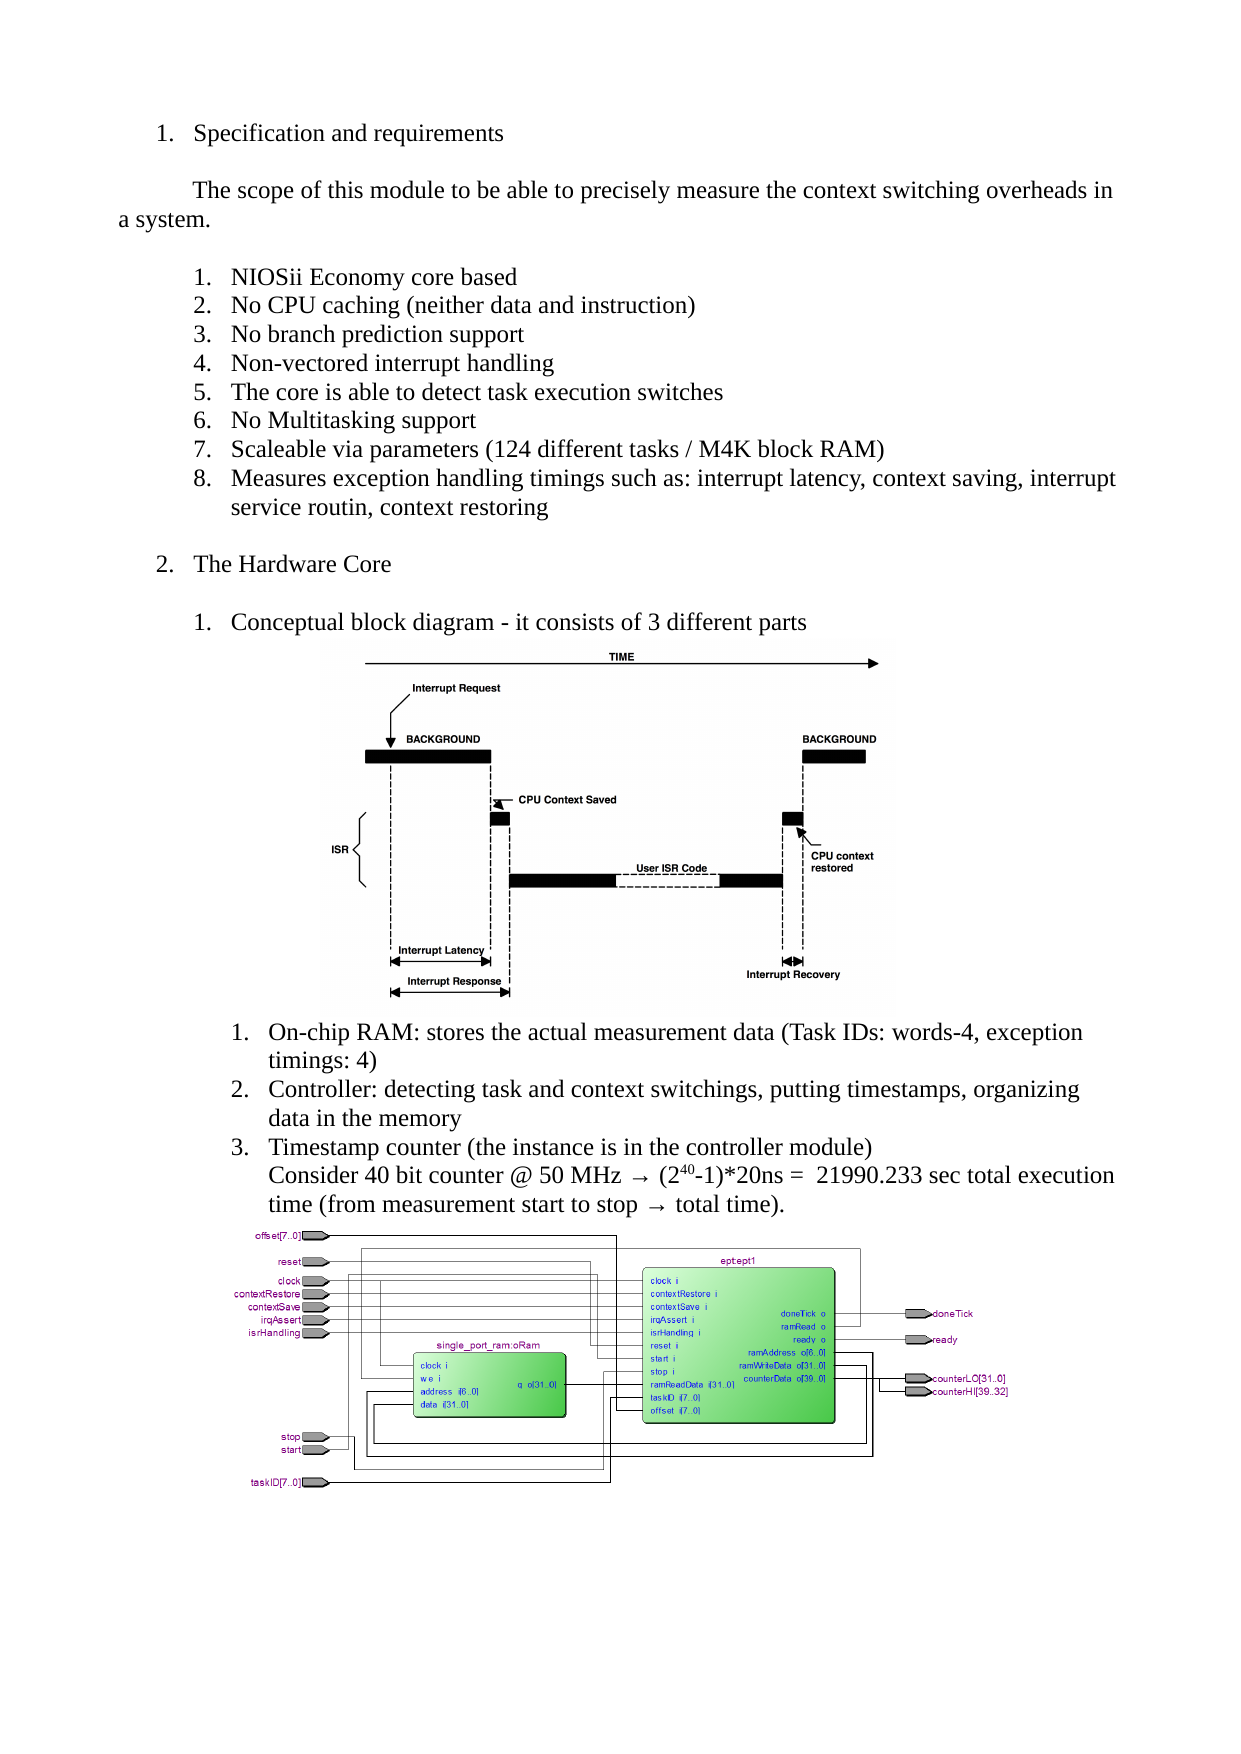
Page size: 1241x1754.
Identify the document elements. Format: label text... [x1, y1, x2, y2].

picture [319, 638, 897, 1017]
list Controller: detecting task and context switchings, putting timestamps, organizing data in the memory [231, 1074, 1122, 1132]
list Specification and requirements [156, 118, 1122, 147]
list Timestamp counter (the instance is in the controller module) [231, 1132, 1122, 1161]
list Measures exception handling timings such as: interrupt latency, context saving, interrupt service routin, context restoring [193, 463, 1122, 521]
list Consider 40 bit counter @ 50 MHz → (240-1)*20ns = 21990.233 sec total execution time (from measurement start to stop → total time). [231, 1161, 1122, 1218]
list The Hardware Core [156, 549, 1122, 578]
text The scope of this module to be able to precisely measure the context switching overheads in a system. [118, 176, 1122, 233]
list Non-vectored interrupt handling [193, 348, 1122, 377]
list The core is able to detect task execution switches [193, 377, 1122, 406]
list No CPU caching (neither data and instruction) [193, 291, 1122, 319]
list Conceptual block diagram - it consists of 3 different parts [193, 607, 1122, 636]
list NIOSii Economy core based [193, 262, 1122, 291]
picture [228, 1218, 1012, 1495]
list No Multitasking support [193, 406, 1122, 434]
list Scaleable via parameters (124 different tasks / M4K block RAM) [193, 434, 1122, 463]
list No branch prediction support [193, 319, 1122, 348]
list On-chip RAM: stores the actual measurement data (Task IDs: words-4, exception timings: 4) [231, 636, 1122, 1074]
